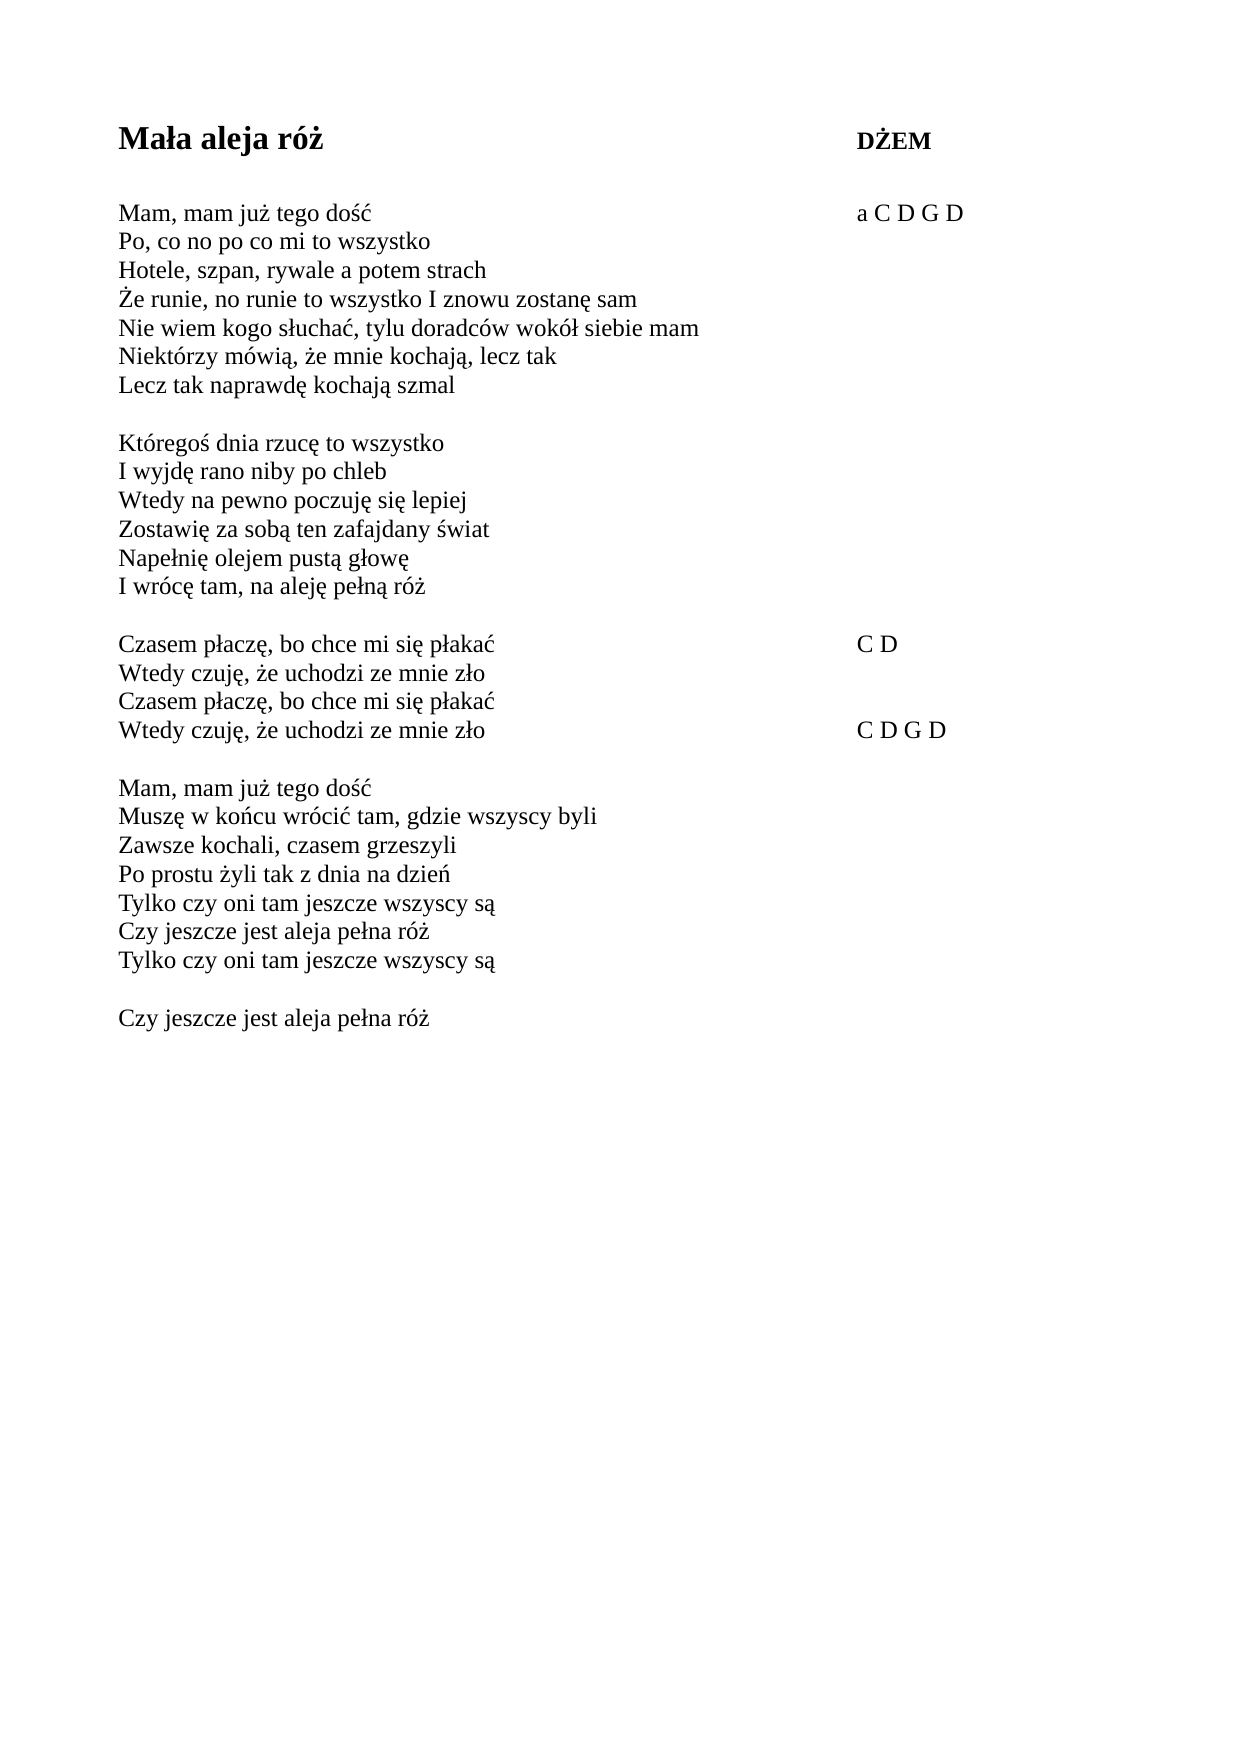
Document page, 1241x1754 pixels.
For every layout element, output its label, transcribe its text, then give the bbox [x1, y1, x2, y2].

text Wtedy na pewno poczuję się lepiej [118, 485, 1122, 514]
text I wrócę tam, na aleję pełną róż [118, 571, 1122, 600]
subtitle Mała aleja róż DŻEM [118, 118, 1122, 156]
text Tylko czy oni tam jeszcze wszyscy są [118, 888, 1122, 916]
text Tylko czy oni tam jeszcze wszyscy są [118, 945, 1122, 974]
text Czasem płaczę, bo chce mi się płakać [118, 686, 1122, 715]
text Czasem płaczę, bo chce mi się płakać C D [118, 629, 1122, 658]
text Mam, mam już tego dość [118, 773, 1122, 801]
text Czy jeszcze jest aleja pełna róż [118, 1003, 1122, 1031]
text Któregoś dnia rzucę to wszystko [118, 428, 1122, 456]
text Czy jeszcze jest aleja pełna róż [118, 916, 1122, 945]
text Że runie, no runie to wszystko I znowu zostanę sam [118, 284, 1122, 313]
text Zawsze kochali, czasem grzeszyli [118, 830, 1122, 859]
text Muszę w końcu wrócić tam, gdzie wszyscy byli [118, 801, 1122, 830]
text Wtedy czuję, że uchodzi ze mnie zło C D G D [118, 715, 1122, 744]
text Hotele, szpan, rywale a potem strach [118, 255, 1122, 284]
text Mam, mam już tego dość a C D G D [118, 198, 1122, 226]
text Wtedy czuję, że uchodzi ze mnie zło [118, 658, 1122, 686]
text Po prostu żyli tak z dnia na dzień [118, 859, 1122, 888]
text Lecz tak naprawdę kochają szmal [118, 370, 1122, 399]
text Niektórzy mówią, że mnie kochają, lecz tak [118, 341, 1122, 370]
text Po, co no po co mi to wszystko [118, 226, 1122, 255]
text Napełnię olejem pustą głowę [118, 543, 1122, 571]
text I wyjdę rano niby po chleb [118, 456, 1122, 485]
text Zostawię za sobą ten zafajdany świat [118, 514, 1122, 543]
text Nie wiem kogo słuchać, tylu doradców wokół siebie mam [118, 313, 1122, 341]
